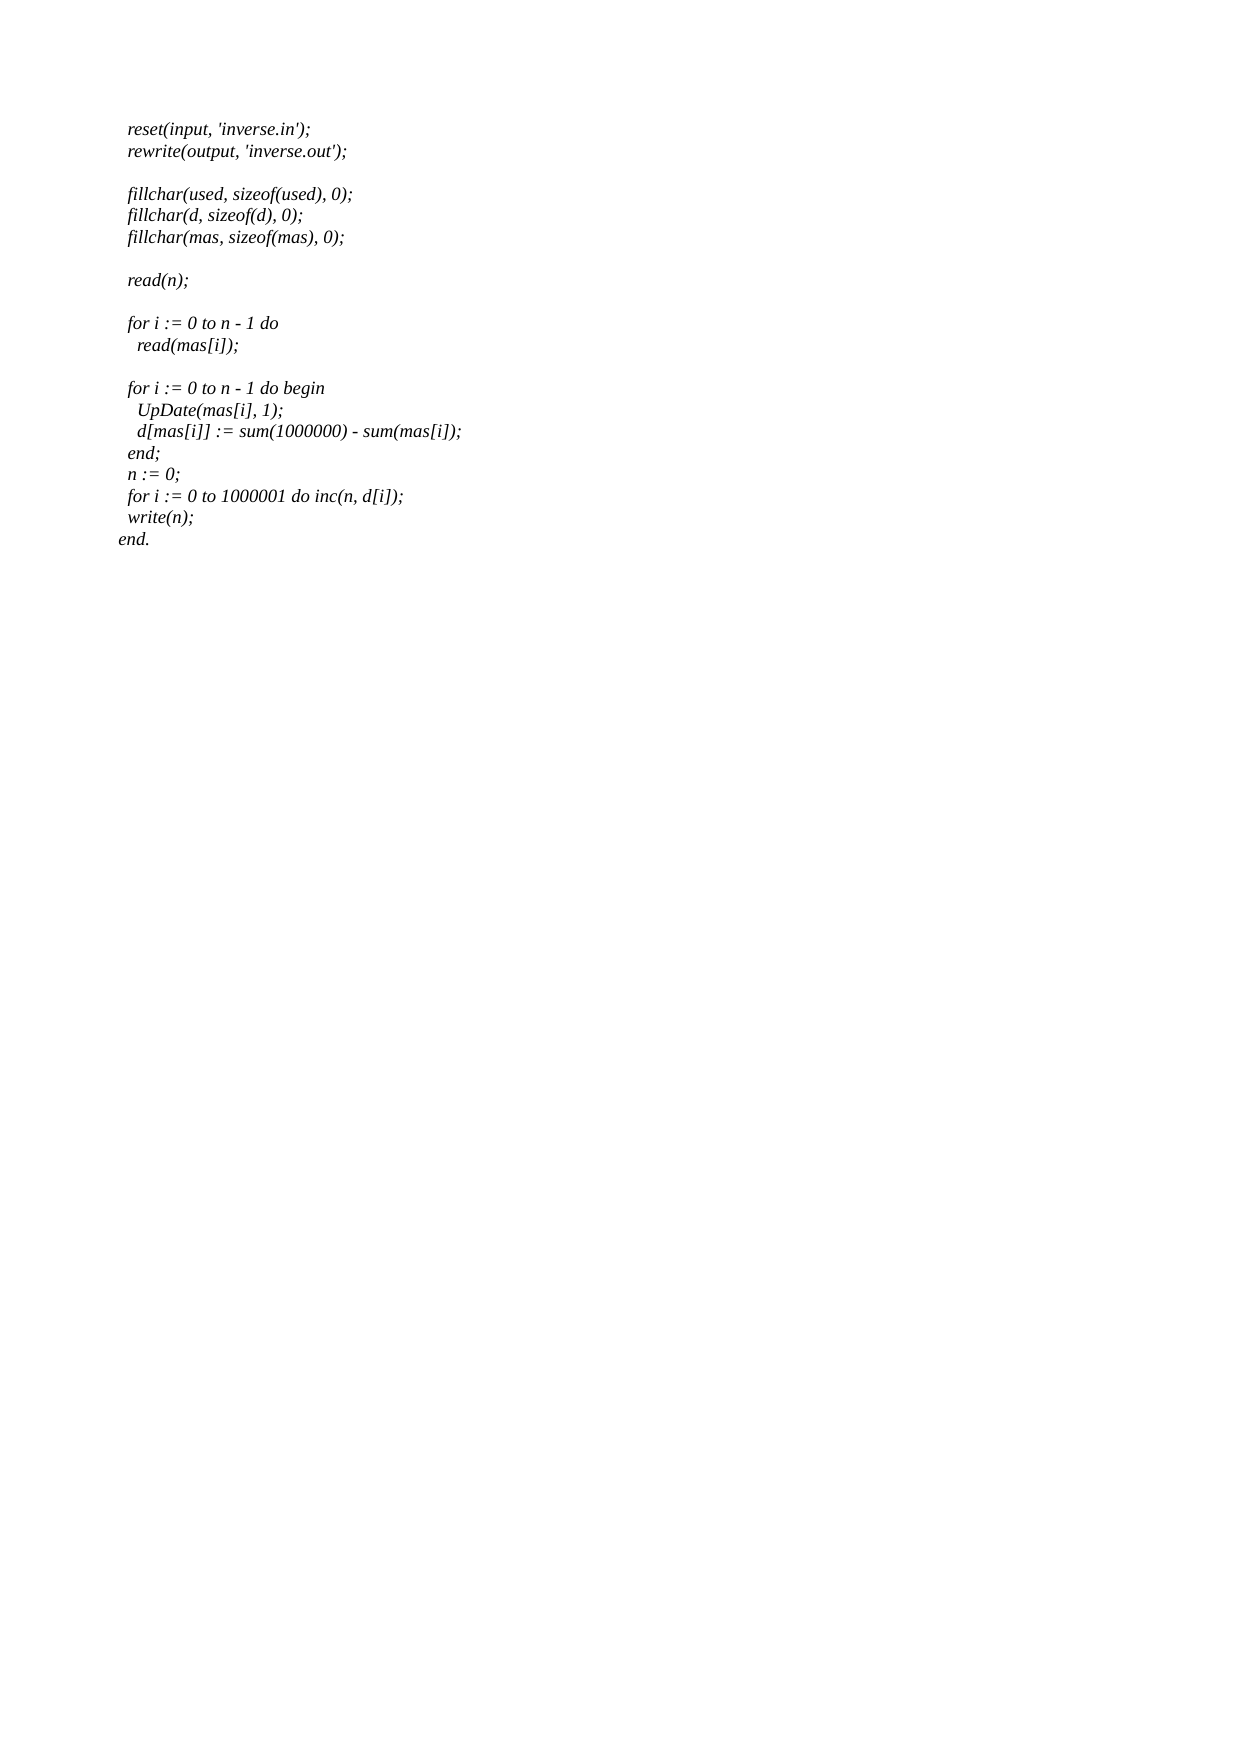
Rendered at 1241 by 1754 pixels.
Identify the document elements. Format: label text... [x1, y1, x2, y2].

text for i := 0 to n - 1 do begin [118, 377, 1122, 398]
text end. [118, 528, 1122, 549]
text rewrite(output, 'inverse.out'); [118, 140, 1122, 161]
text for i := 0 to 1000001 do inc(n, d[i]); [118, 485, 1122, 506]
text fillchar(d, sizeof(d), 0); [118, 204, 1122, 226]
text read(mas[i]); [118, 334, 1122, 355]
text fillchar(mas, sizeof(mas), 0); [118, 226, 1122, 247]
text n := 0; [118, 463, 1122, 485]
text reset(input, 'inverse.in'); [118, 118, 1122, 140]
text fillchar(used, sizeof(used), 0); [118, 183, 1122, 204]
text write(n); [118, 506, 1122, 528]
text UpDate(mas[i], 1); [118, 398, 1122, 420]
text end; [118, 442, 1122, 463]
text d[mas[i]] := sum(1000000) - sum(mas[i]); [118, 420, 1122, 442]
text read(n); [118, 269, 1122, 291]
text for i := 0 to n - 1 do [118, 312, 1122, 334]
